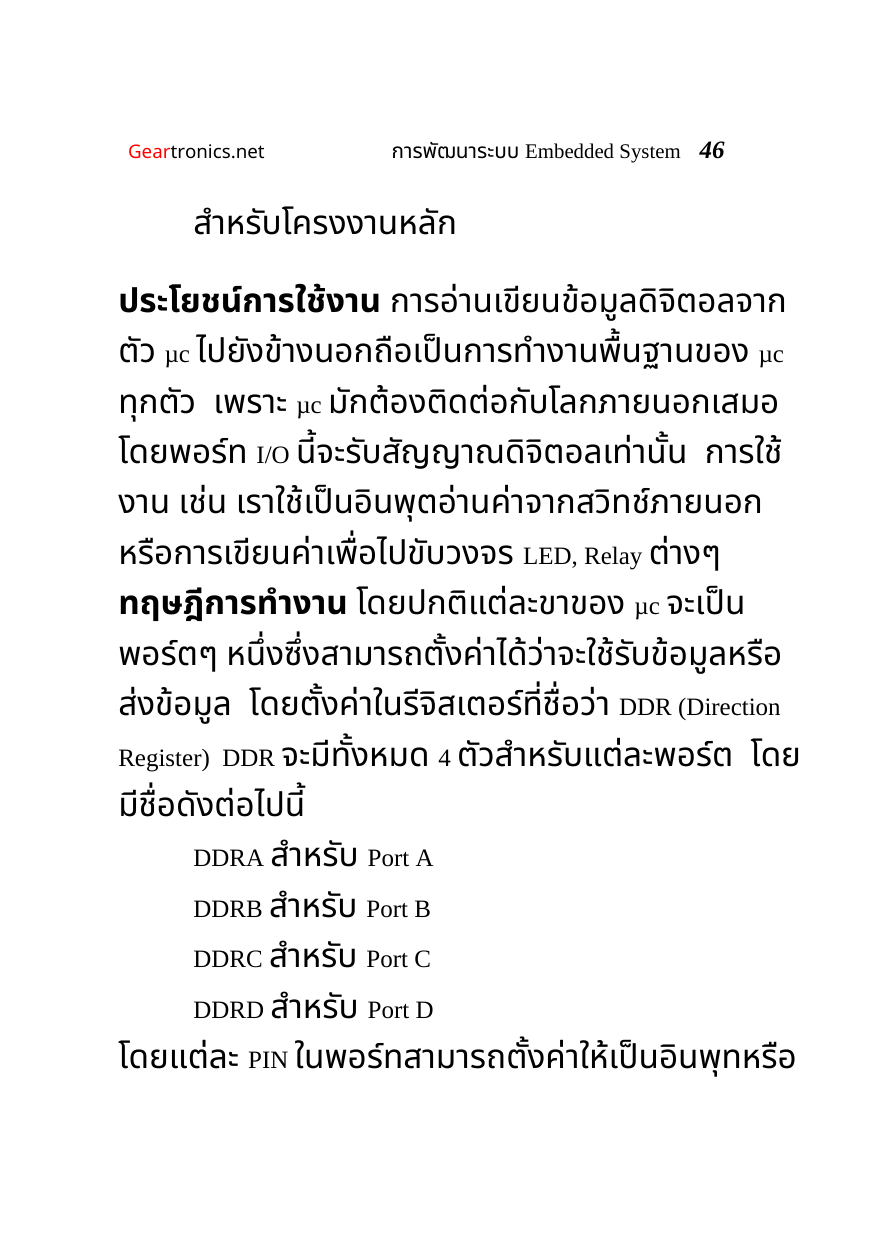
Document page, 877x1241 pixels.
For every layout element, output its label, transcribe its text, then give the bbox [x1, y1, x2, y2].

text ประโยชน์การใช้งาน การอ่านเขียนข้อมูลดิจิตอลจากตัว µc ไปยังข้างนอกถือเป็นการทำงานพื้นฐานของ µc ทุกตัว เพราะ µc มักต้องติดต่อกับโลกภายนอกเสมอ โดยพอร์ท I/O นี้จะรับสัญญาณดิจิตอลเท่านั้น การใช้งาน เช่น เราใช้เป็นอินพุตอ่านค่าจากสวิทช์ภายนอกหรือการเขียนค่าเพื่อไปขับวงจร LED, Relay ต่างๆ [118, 277, 818, 579]
text ทฤษฎีการทำงาน โดยปกติแต่ละขาของ µc จะเป็นพอร์ตๆ หนึ่งซึ่งสามารถตั้งค่าได้ว่าจะใช้รับข้อมูลหรือส่งข้อมูล โดยตั้งค่าในรีจิสเตอร์ที่ชื่อว่า DDR (Direction Register) DDR จะมีทั้งหมด 4 ตัวสำหรับแต่ละพอร์ต โดยมีชื่อดังต่อไปนี้ [118, 579, 818, 831]
text DDRD สำหรับ Port D [193, 983, 818, 1033]
text DDRA สำหรับ Port A [193, 831, 818, 882]
text DDRC สำหรับ Port C [193, 932, 818, 983]
text DDRB สำหรับ Port B [193, 882, 818, 932]
list สำหรับโครงงานหลัก [156, 199, 818, 249]
text โดยแต่ละ PIN ในพอร์ทสามารถตั้งค่าให้เป็นอินพุทหรือ [118, 1033, 818, 1083]
